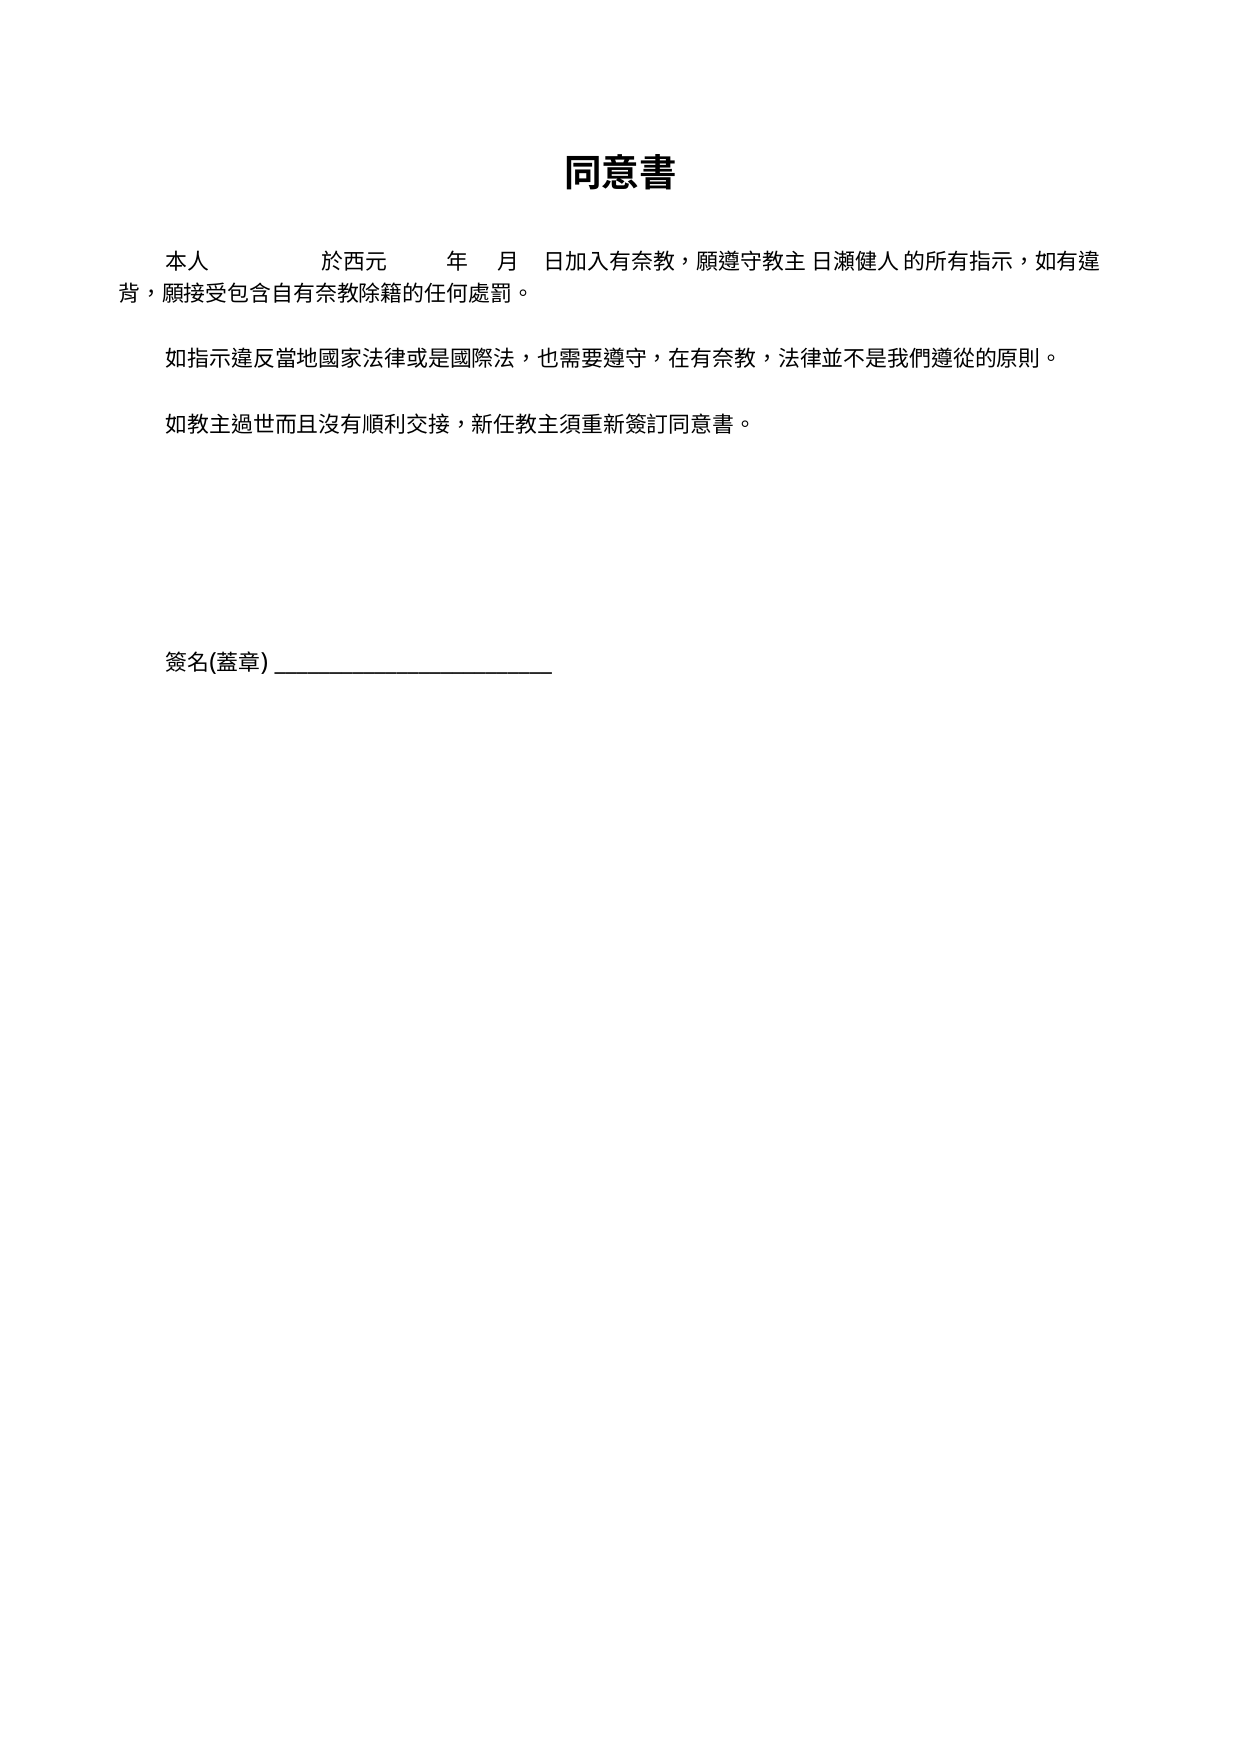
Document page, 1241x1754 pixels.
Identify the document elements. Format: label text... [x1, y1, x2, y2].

text 如教主過世而且沒有順利交接，新任教主須重新簽訂同意書。 [118, 407, 1122, 439]
text 如指示違反當地國家法律或是國際法，也需要遵守，在有奈教，法律並不是我們遵從的原則。 [118, 341, 1122, 373]
text 簽名(蓋章) _________________________ [118, 643, 1122, 677]
text 本人 於西元 年 月 日加入有奈教，願遵守教主 日瀬健人 的所有指示，如有違背，願接受包含自有奈教除籍的任何處罰。 [118, 244, 1122, 307]
subtitle 同意書 [118, 143, 1122, 197]
